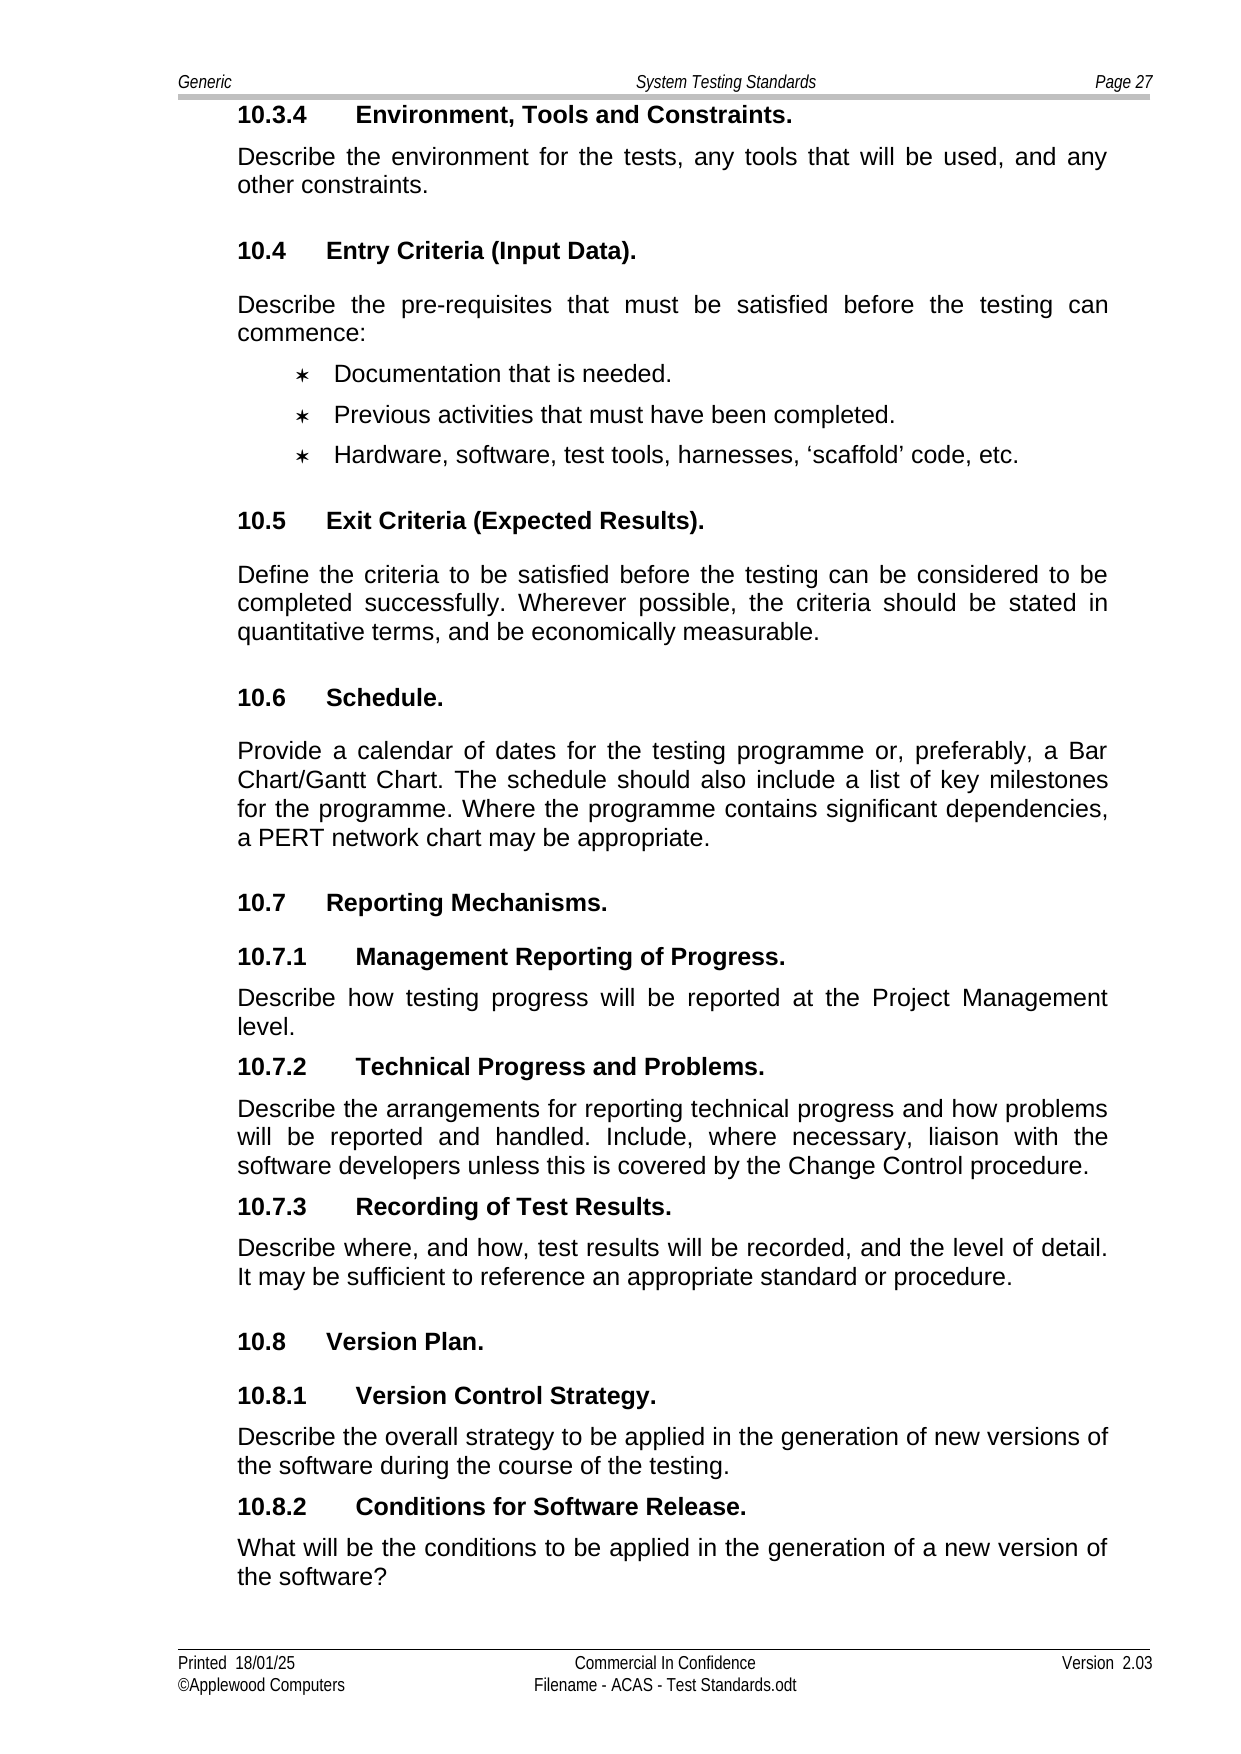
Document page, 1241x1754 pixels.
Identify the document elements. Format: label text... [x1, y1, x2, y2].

subtitle 10.8.1 Version Control Strategy. [237, 1381, 1110, 1410]
list Previous activities that must have been completed. [296, 399, 1110, 428]
subtitle 10.6 Schedule. [237, 683, 1110, 711]
subtitle 10.7 Reporting Mechanisms. [237, 888, 1110, 917]
list Documentation that is needed. [296, 359, 1110, 388]
text Describe the overall strategy to be applied in the generation of new versions of the software during the course of the testing. [237, 1422, 1110, 1480]
text Describe where, and how, test results will be recorded, and the level of detail. It may be sufficient to reference an appropriate standard or procedure. [237, 1233, 1110, 1290]
subtitle 10.8.2 Conditions for Software Release. [237, 1491, 1110, 1520]
text Provide a calendar of dates for the testing programme or, preferably, a Bar Chart/Gantt Chart. The schedule should also include a list of key milestones for the programme. Where the programme contains significant dependencies, a PERT network chart may be appropriate. [237, 736, 1110, 851]
subtitle 10.5 Exit Criteria (Expected Results). [237, 506, 1110, 534]
subtitle 10.7.1 Management Reporting of Progress. [237, 942, 1110, 971]
text What will be the conditions to be applied in the generation of a new version of the software? [237, 1533, 1110, 1590]
text Define the criteria to be satisfied before the testing can be considered to be completed successfully. Wherever possible, the criteria should be stated in quantitative terms, and be economically measurable. [237, 559, 1110, 646]
subtitle 10.7.3 Recording of Test Results. [237, 1192, 1110, 1220]
text Describe how testing progress will be reported at the Project Management level. [237, 983, 1110, 1041]
subtitle 10.3.4 Environment, Tools and Constraints. [237, 100, 1110, 129]
text Describe the pre-requisites that must be satisfied before the testing can commence: [237, 290, 1110, 347]
list Hardware, software, test tools, harnesses, ‘scaffold’ code, etc. [296, 440, 1110, 469]
text Describe the environment for the tests, any tools that will be used, and any other constraints. [237, 142, 1110, 199]
subtitle 10.4 Entry Criteria (Input Data). [237, 236, 1110, 265]
text Describe the arrangements for reporting technical progress and how problems will be reported and handled. Include, where necessary, liaison with the software developers unless this is covered by the Change Control procedure. [237, 1094, 1110, 1180]
subtitle 10.8 Version Plan. [237, 1327, 1110, 1356]
subtitle 10.7.2 Technical Progress and Problems. [237, 1052, 1110, 1081]
